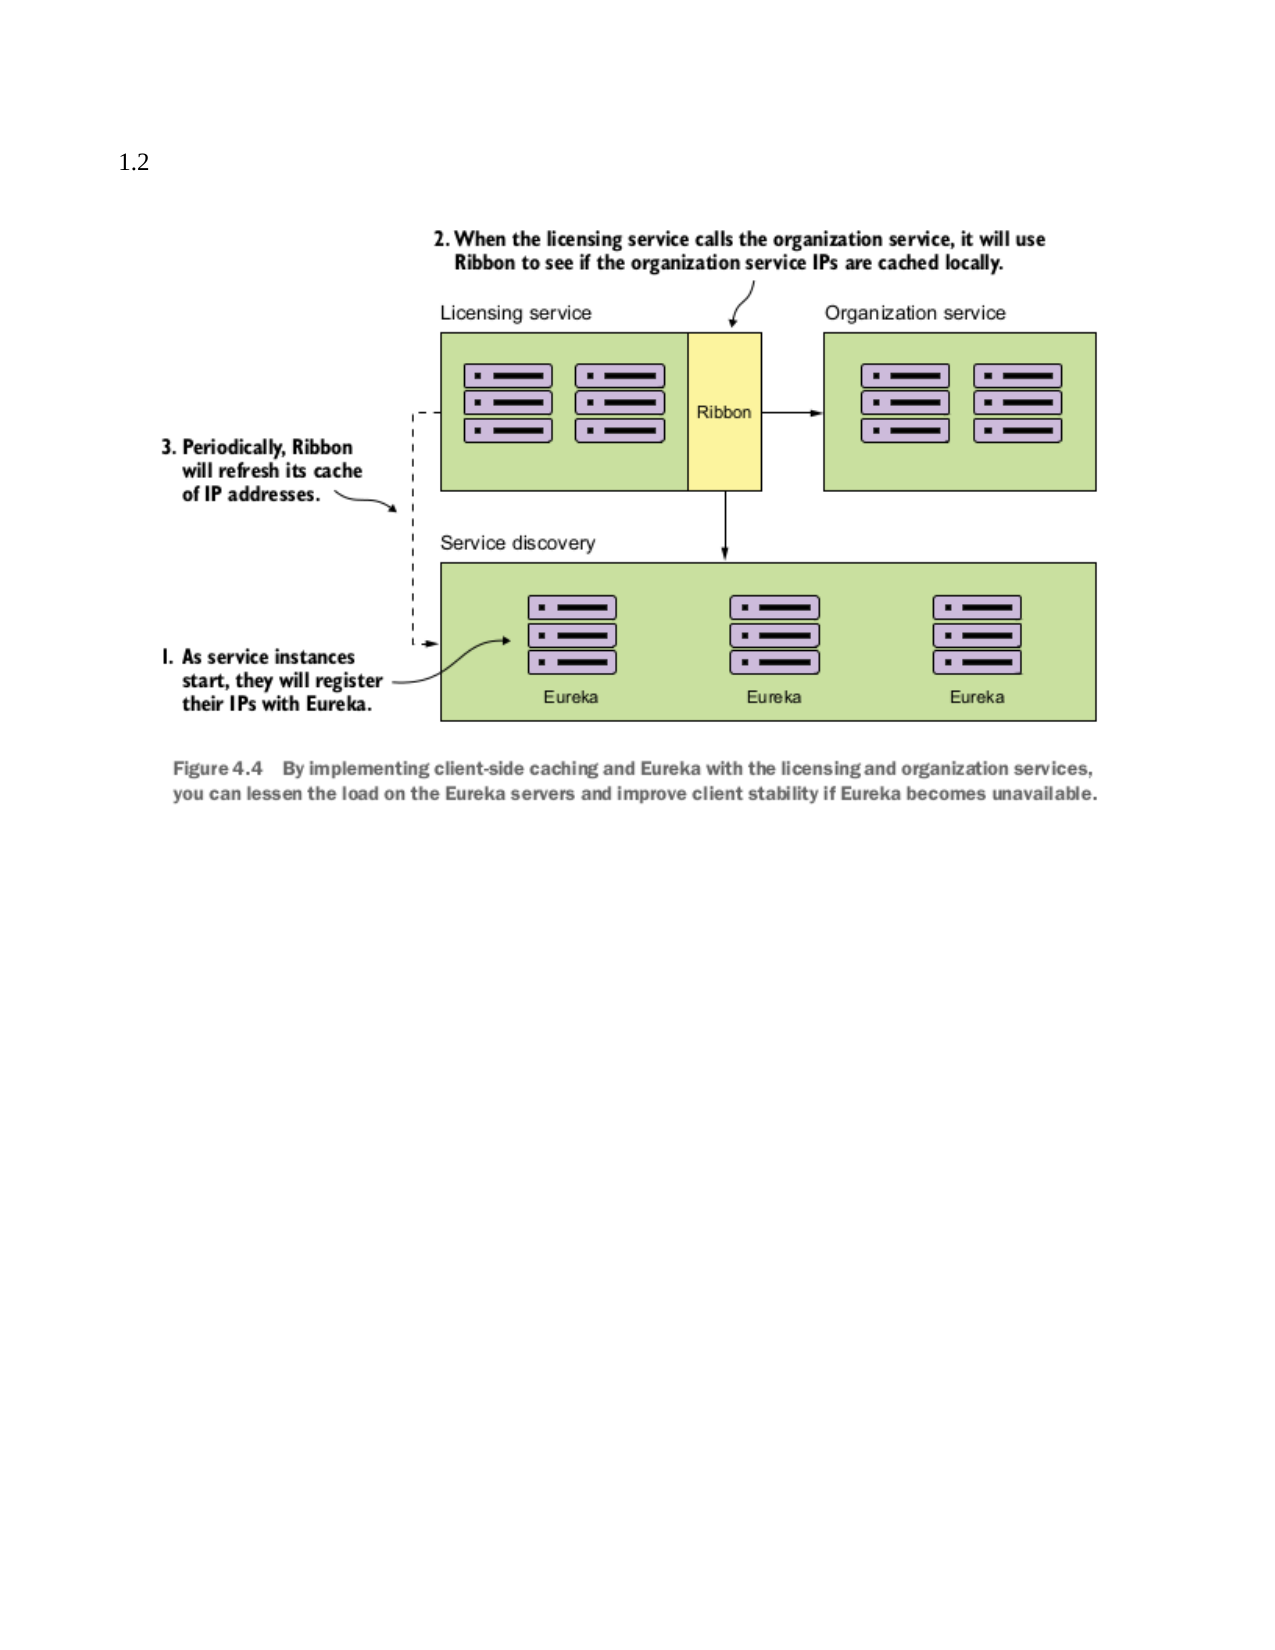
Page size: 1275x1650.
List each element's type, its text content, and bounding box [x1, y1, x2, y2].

text 1.2 [118, 147, 1157, 176]
picture [142, 204, 1133, 830]
